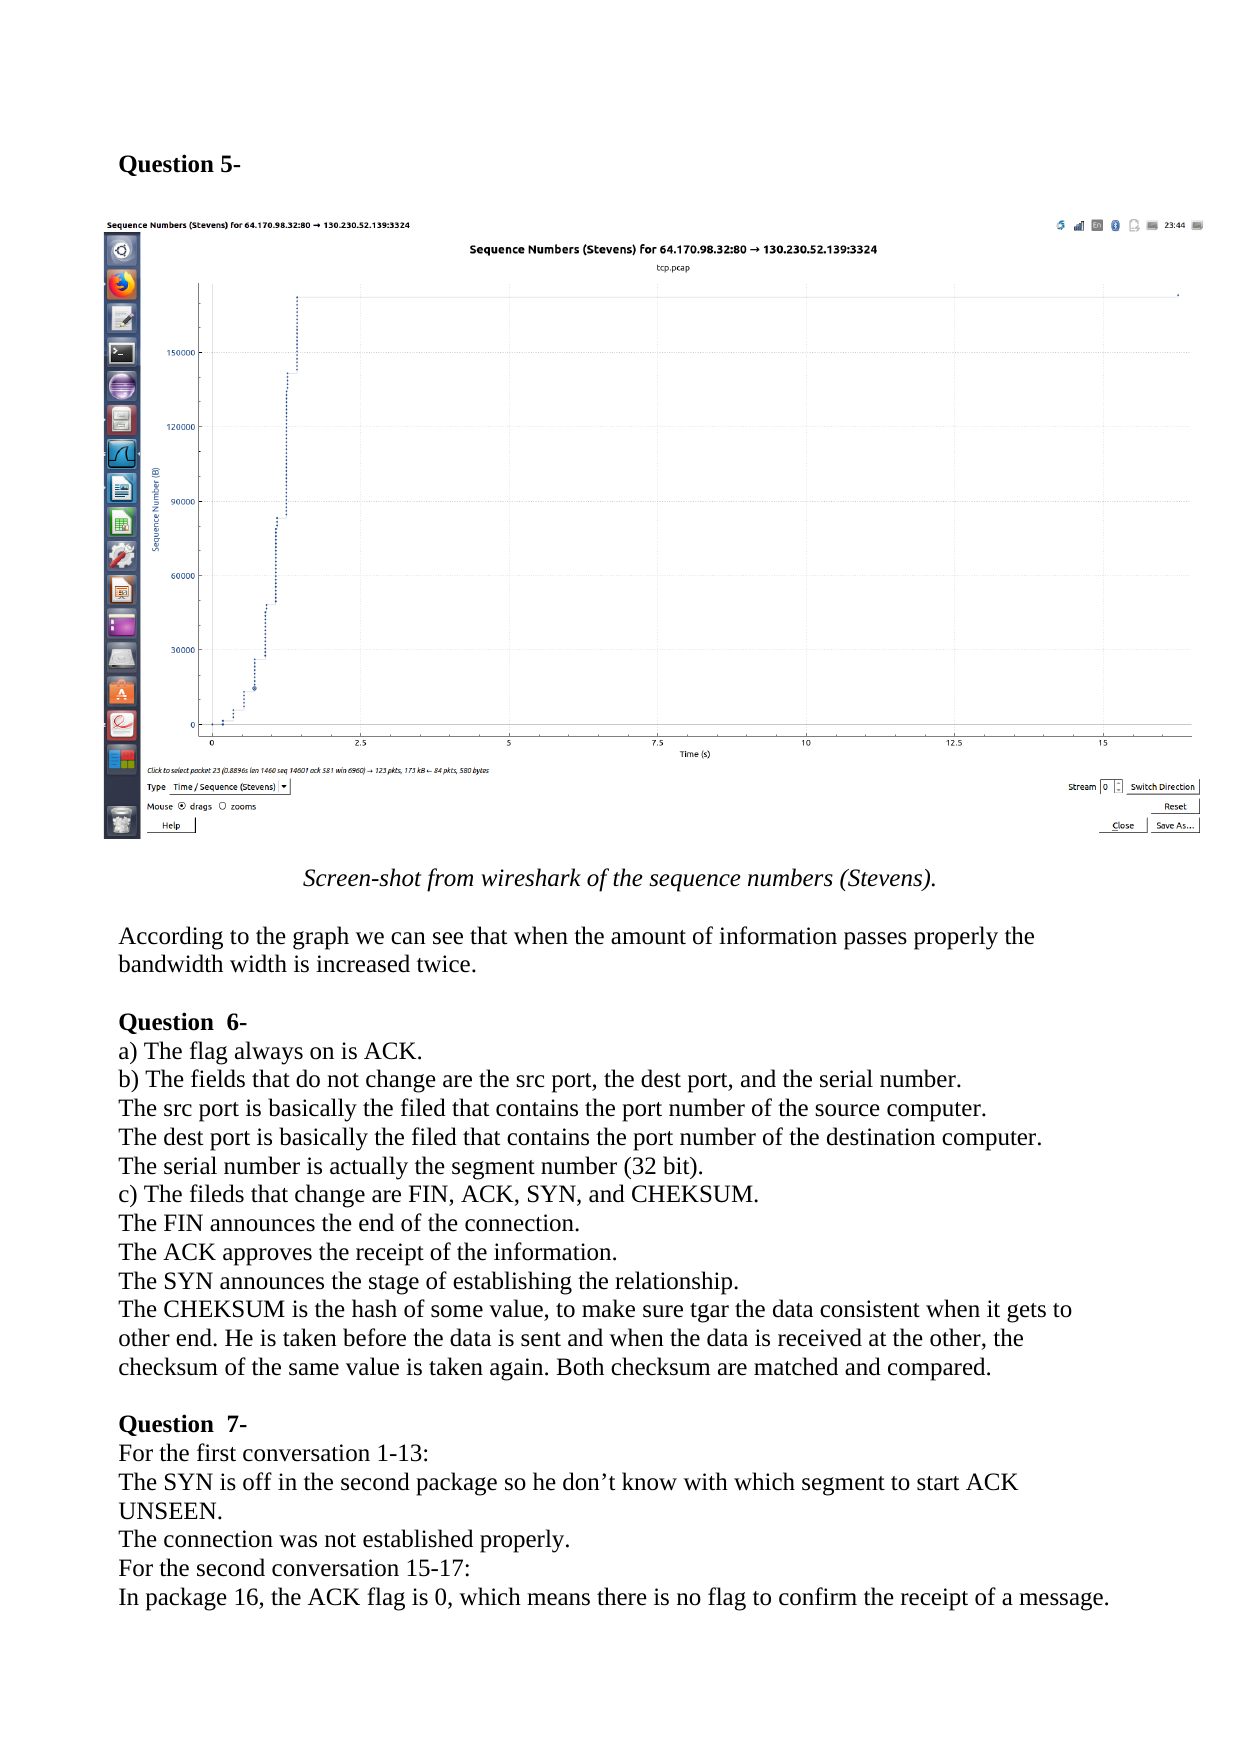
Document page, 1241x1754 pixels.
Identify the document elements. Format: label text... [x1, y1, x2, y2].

text The src port is basically the filed that contains the port number of the source computer. [118, 1093, 1122, 1122]
text Question 6- [118, 1007, 1122, 1036]
text Screen-shot from wireshark of the sequence numbers (Stevens). [118, 839, 1122, 892]
text The serial number is actually the segment number (32 bit). [118, 1151, 1122, 1179]
picture [103, 218, 1205, 839]
text Question 5- [118, 149, 1122, 178]
text b) The fields that do not change are the src port, the dest port, and the serial number. [118, 1064, 1122, 1093]
text The FIN announces the end of the connection. [118, 1208, 1122, 1237]
text The CHEKSUM is the hash of some value, to make sure tgar the data consistent when it gets to other end. He is taken before the data is sent and when the data is received at the other, the checksum of the same value is taken again. Both checksum are matched and compared. [118, 1294, 1122, 1381]
text c) The fileds that change are FIN, ACK, SYN, and CHEKSUM. [118, 1179, 1122, 1208]
text The SYN announces the stage of establishing the relationship. [118, 1266, 1122, 1294]
text Question 7- [118, 1409, 1122, 1438]
text [118, 178, 1122, 218]
text The ACK approves the receipt of the information. [118, 1237, 1122, 1266]
text According to the graph we can see that when the amount of information passes properly the bandwidth width is increased twice. [118, 921, 1122, 978]
text a) The flag always on is ACK. [118, 1036, 1122, 1064]
text The dest port is basically the filed that contains the port number of the destination computer. [118, 1122, 1122, 1151]
text For the first conversation 1-13: The SYN is off in the second package so he don’t know with which segment to start ACK UNSEEN. The connection was not established properly. For the second conversation 15-17: In package 16, the ACK flag is 0, which means there is no flag to confirm the receipt of a message. [118, 1438, 1122, 1611]
